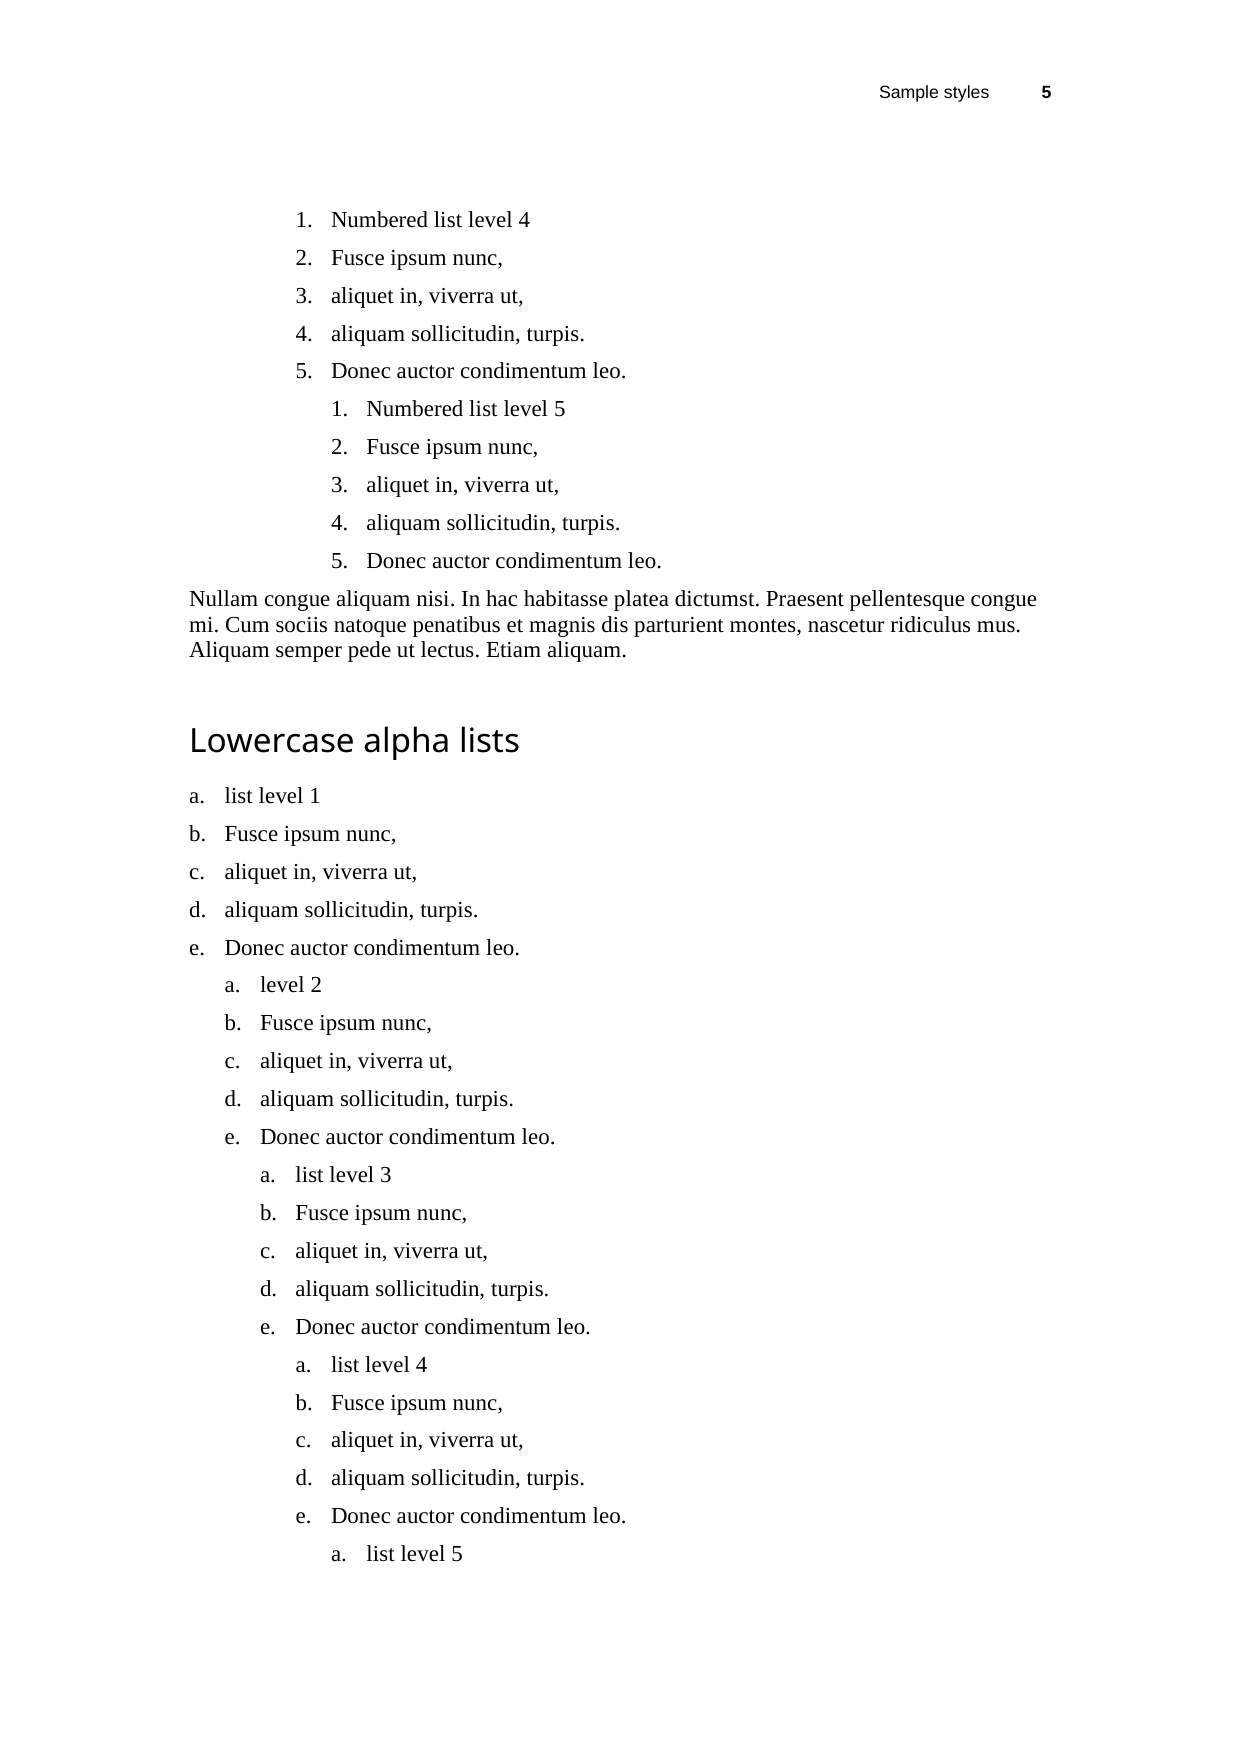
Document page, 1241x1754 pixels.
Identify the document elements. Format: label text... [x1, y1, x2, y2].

list Fusce ipsum nunc, [189, 821, 1051, 846]
list aliquet in, viverra ut, [331, 472, 1051, 498]
list aliquet in, viverra ut, [189, 858, 1051, 884]
list level 2 [224, 972, 1051, 998]
list aliquet in, viverra ut, [295, 283, 1051, 308]
list Fusce ipsum nunc, [295, 1389, 1051, 1415]
list aliquet in, viverra ut, [295, 1427, 1051, 1453]
list aliquam sollicitudin, turpis. [295, 1465, 1051, 1491]
list list level 4 [295, 1351, 1051, 1377]
list Donec auctor condimentum leo. [224, 1124, 1051, 1149]
list Donec auctor condimentum leo. [260, 1313, 1051, 1339]
list Donec auctor condimentum leo. [295, 1503, 1051, 1529]
list Donec auctor condimentum leo. [331, 548, 1051, 573]
list aliquam sollicitudin, turpis. [189, 896, 1051, 922]
list Fusce ipsum nunc, [224, 1010, 1051, 1036]
list Fusce ipsum nunc, [260, 1200, 1051, 1225]
list aliquam sollicitudin, turpis. [260, 1276, 1051, 1301]
list aliquam sollicitudin, turpis. [224, 1086, 1051, 1112]
text Nullam congue aliquam nisi. In hac habitasse platea dictumst. Praesent pellentesque congue mi. Cum sociis natoque penatibus et magnis dis parturient montes, nascetur ridiculus mus. Aliquam semper pede ut lectus. Etiam aliquam. [189, 586, 1051, 662]
list Fusce ipsum nunc, [295, 245, 1051, 270]
list aliquam sollicitudin, turpis. [331, 510, 1051, 536]
list aliquet in, viverra ut, [260, 1238, 1051, 1263]
text Lowercase alpha lists [189, 717, 1051, 762]
list Donec auctor condimentum leo. [295, 358, 1051, 384]
list Fusce ipsum nunc, [331, 434, 1051, 460]
list list level 3 [260, 1162, 1051, 1187]
list Donec auctor condimentum leo. [189, 934, 1051, 960]
list aliquam sollicitudin, turpis. [295, 321, 1051, 346]
list list level 1 [189, 783, 1051, 808]
list Numbered list level 4 [295, 207, 1051, 232]
list Numbered list level 5 [331, 396, 1051, 422]
list aliquet in, viverra ut, [224, 1048, 1051, 1074]
list list level 5 [331, 1541, 1051, 1567]
